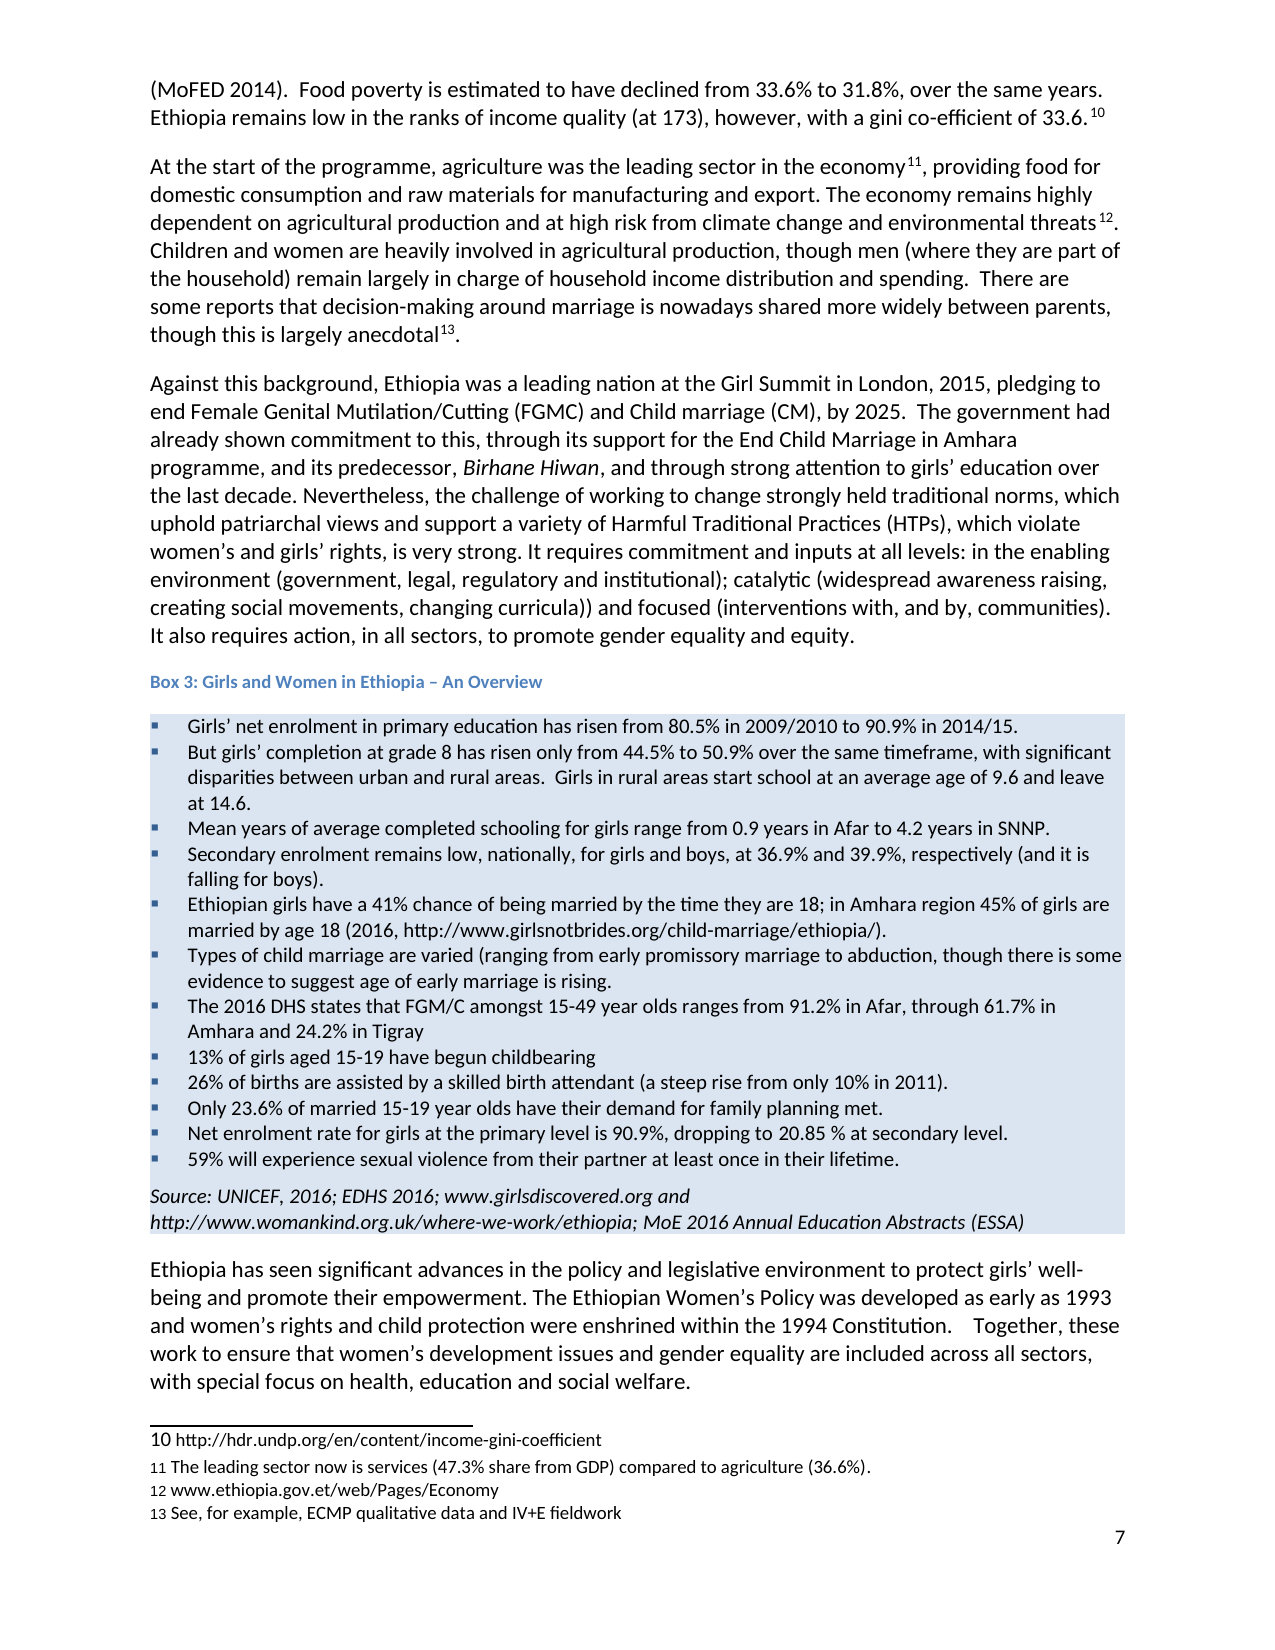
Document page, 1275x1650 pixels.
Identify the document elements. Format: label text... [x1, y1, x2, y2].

list The 2016 DHS states that FGM/C amongst 15-49 year olds ranges from 91.2% in Afar, through 61.7% in Amhara and 24.2% in Tigray [150, 993, 1125, 1044]
text Ethiopia has seen significant advances in the policy and legislative environment to protect girls’ well-being and promote their empowerment. The Ethiopian Women’s Policy was developed as early as 1993 and women’s rights and child protection were enshrined within the 1994 Constitution. Together, these work to ensure that women’s development issues and gender equality are included across all sectors, with special focus on health, education and social welfare. [150, 1255, 1125, 1395]
list Girls’ net enrolment in primary education has risen from 80.5% in 2009/2010 to 90.9% in 2014/15. [150, 714, 1125, 739]
list 13% of girls aged 15-19 have begun childbearing [150, 1044, 1125, 1069]
list 26% of births are assisted by a skilled birth attendant (a steep rise from only 10% in 2011). [150, 1069, 1125, 1095]
list Mean years of average completed schooling for girls range from 0.9 years in Afar to 4.2 years in SNNP. [150, 815, 1125, 841]
list Ethiopian girls have a 41% chance of being married by the time they are 18; in Amhara region 45% of girls are married by age 18 (2016, http://www.girlsnotbrides.org/child-marriage/ethiopia/). [150, 892, 1125, 942]
text Against this background, Ethiopia was a leading nation at the Girl Summit in London, 2015, pledging to end Female Genital Mutilation/Cutting (FGMC) and Child marriage (CM), by 2025. The government had already shown commitment to this, through its support for the End Child Marriage in Amhara programme, and its predecessor, Birhane Hiwan, and through strong attention to girls’ education over the last decade. Nevertheless, the challenge of working to change strongly held traditional norms, which uphold patriarchal views and support a variety of Harmful Traditional Practices (HTPs), which violate women’s and girls’ rights, is very strong. It requires commitment and inputs at all levels: in the enabling environment (government, legal, regulatory and institutional); catalytic (widespread awareness raising, creating social movements, changing curricula)) and focused (interventions with, and by, communities). It also requires action, in all sectors, to promote gender equality and equity. [150, 369, 1125, 649]
text Box 3: Girls and Women in Ethiopia – An Overview [150, 670, 1125, 693]
text www.ethiopia.gov.et/web/Pages/Economy [150, 1478, 1125, 1501]
text http://hdr.undp.org/en/content/income-gini-coefficient [150, 1426, 1125, 1452]
text See, for example, ECMP qualitative data and IV+E fieldwork [150, 1501, 1125, 1524]
text The leading sector now is services (47.3% share from GDP) compared to agriculture (36.6%). [150, 1455, 1125, 1478]
text Source: UNICEF, 2016; EDHS 2016; www.girlsdiscovered.org and http://www.womankind.org.uk/where-we-work/ethiopia; MoE 2016 Annual Education Abstracts (ESSA) [150, 1184, 1125, 1234]
list Types of child marriage are varied (ranging from early promissory marriage to abduction, though there is some evidence to suggest age of early marriage is rising. [150, 942, 1125, 993]
text (MoFED 2014). Food poverty is estimated to have declined from 33.6% to 31.8%, over the same years. Ethiopia remains low in the ranks of income quality (at 173), however, with a gini co-efficient of 33.6. [150, 75, 1125, 131]
list Secondary enrolment remains low, nationally, for girls and boys, at 36.9% and 39.9%, respectively (and it is falling for boys). [150, 841, 1125, 892]
text At the start of the programme, agriculture was the leading sector in the economy, providing food for domestic consumption and raw materials for manufacturing and export. The economy remains highly dependent on agricultural production and at high risk from climate change and environmental threats. Children and women are heavily involved in agricultural production, though men (where they are part of the household) remain largely in charge of household income distribution and spending. There are some reports that decision-making around marriage is nowadays shared more widely between parents, though this is largely anecdotal. [150, 152, 1125, 348]
list Only 23.6% of married 15-19 year olds have their demand for family planning met. [150, 1095, 1125, 1120]
list Net enrolment rate for girls at the primary level is 90.9%, dropping to 20.85 % at secondary level. [150, 1120, 1125, 1146]
list But girls’ completion at grade 8 has risen only from 44.5% to 50.9% over the same timeframe, with significant disparities between urban and rural areas. Girls in rural areas start school at an average age of 9.6 and leave at 14.6. [150, 739, 1125, 815]
list 59% will experience sexual violence from their partner at least once in their lifetime. [150, 1146, 1125, 1171]
